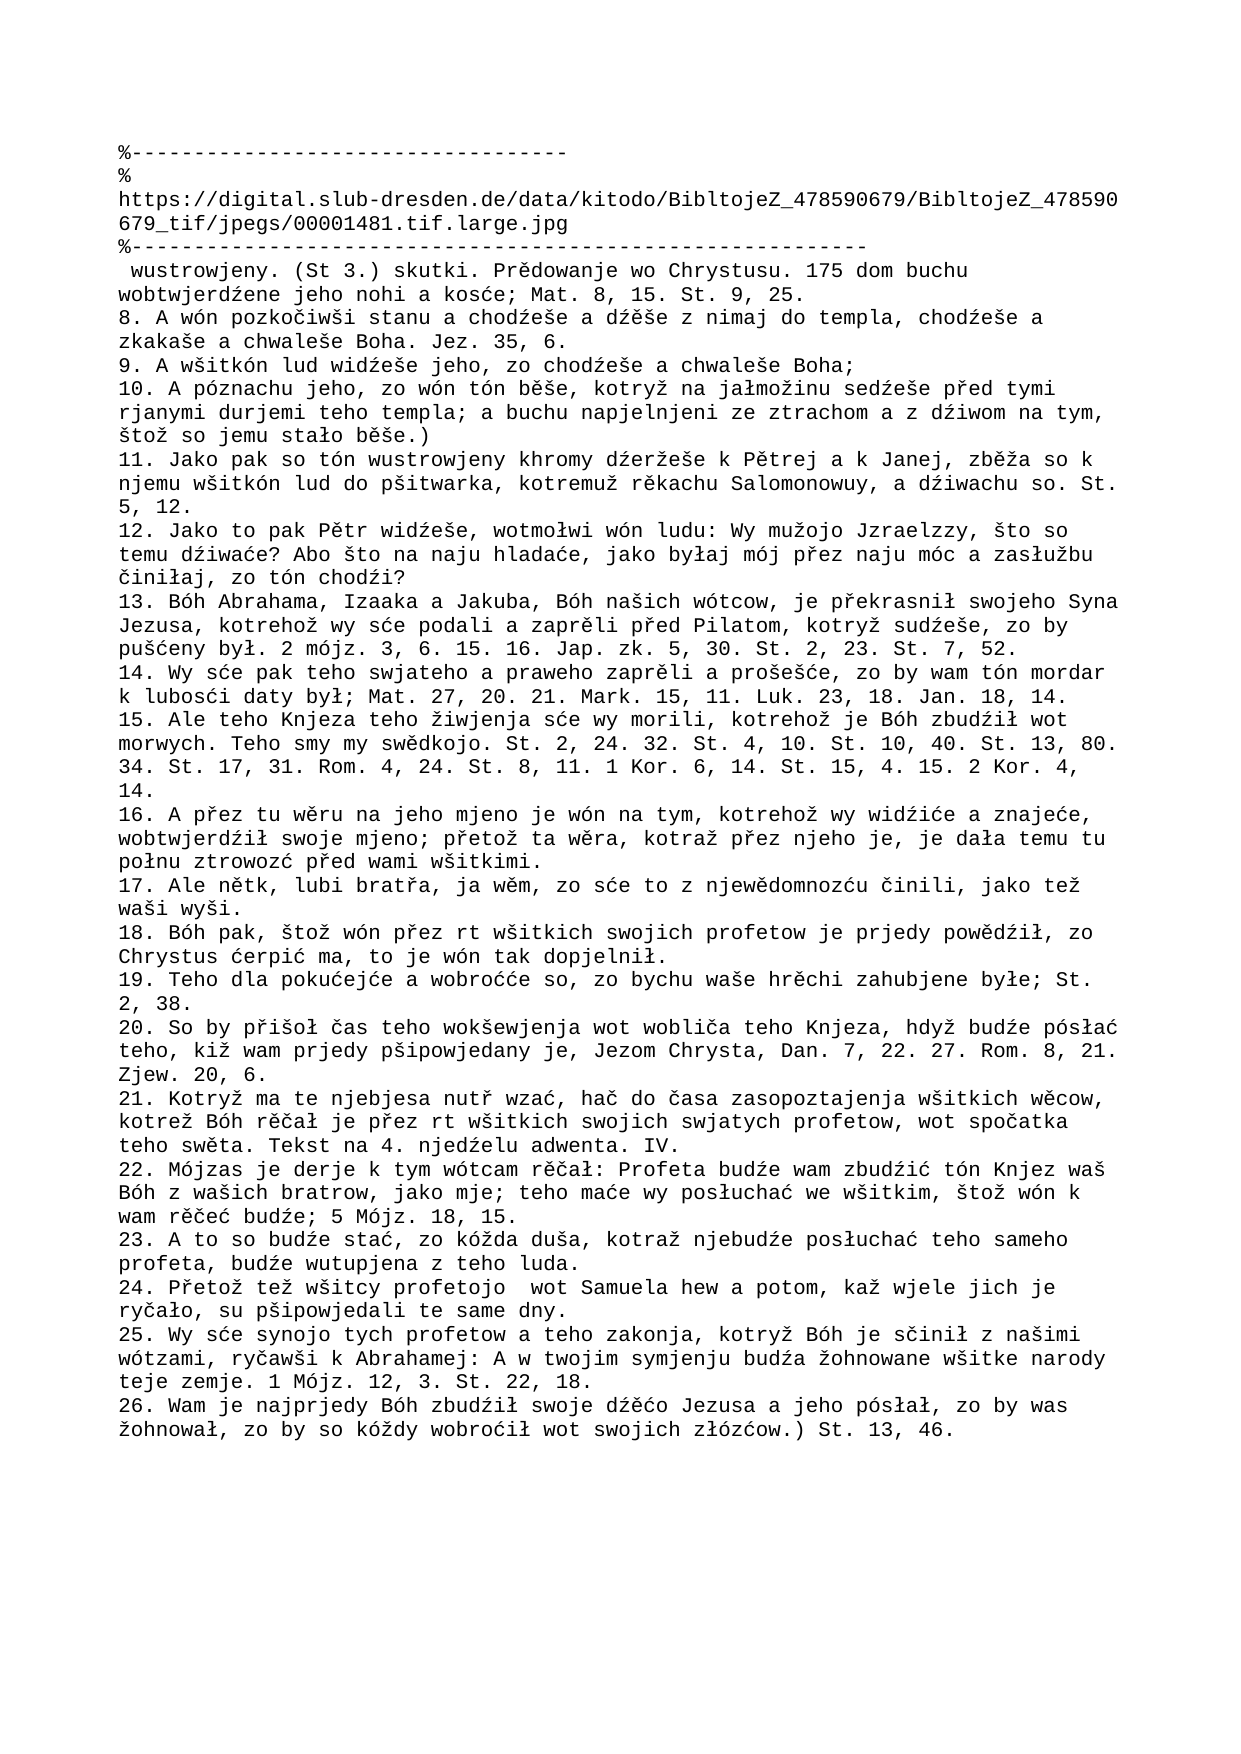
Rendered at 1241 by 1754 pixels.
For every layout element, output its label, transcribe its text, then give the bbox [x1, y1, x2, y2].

text 14. Wy sće pak teho swjateho a praweho zaprěli a prošešće, zo by wam tón mordar k lubosći daty był; Mat. 27, 20. 21. Mark. 15, 11. Luk. 23, 18. Jan. 18, 14. [118, 662, 1122, 709]
text % https://digital.slub-dresden.de/data/kitodo/BibltojeZ_478590679/BibltojeZ_478590679_tif/jpegs/00001481.tif.large.jpg [118, 165, 1122, 236]
text wustrowjeny. (St 3.) skutki. Prědowanje wo Chrystusu. 175 dom buchu wobtwjerdźene jeho nohi a kosće; Mat. 8, 15. St. 9, 25. [118, 260, 1122, 307]
text 13. Bóh Abrahama, Izaaka a Jakuba, Bóh našich wótcow, je překrasnił swojeho Syna Jezusa, kotrehož wy sće podali a zaprěli před Pilatom, kotryž sudźeše, zo by pušćeny był. 2 mójz. 3, 6. 15. 16. Jap. zk. 5, 30. St. 2, 23. St. 7, 52. [118, 591, 1122, 662]
text 17. Ale nětk, lubi bratřa, ja wěm, zo sće to z njewědomnozću činili, jako tež waši wyši. [118, 875, 1122, 922]
text 22. Mójzas je derje k tym wótcam rěčał: Profeta budźe wam zbudźić tón Knjez waš Bóh z wašich bratrow, jako mje; teho maće wy posłuchać we wšitkim, štož wón k wam rěčeć budźe; 5 Mójz. 18, 15. [118, 1158, 1122, 1229]
text 19. Teho dla pokućejće a wobroćće so, zo bychu waše hrěchi zahubjene byłe; St. 2, 38. [118, 969, 1122, 1017]
text 10. A póznachu jeho, zo wón tón běše, kotryž na jałmožinu sedźeše před tymi rjanymi durjemi teho templa; a buchu napjelnjeni ze ztrachom a z dźiwom na tym, štož so jemu stało běše.) [118, 378, 1122, 449]
text 11. Jako pak so tón wustrowjeny khromy dźeržeše k Pětrej a k Janej, zběža so k njemu wšitkón lud do pšitwarka, kotremuž rěkachu Salomonowuy, a dźiwachu so. St. 5, 12. [118, 449, 1122, 520]
text 18. Bóh pak, štož wón přez rt wšitkich swojich profetow je prjedy powědźił, zo Chrystus ćerpić ma, to je wón tak dopjelnił. [118, 922, 1122, 969]
text 25. Wy sće synojo tych profetow a teho zakonja, kotryž Bóh je sčinił z našimi wótzami, ryčawši k Abrahamej: A w twojim symjenju budźa žohnowane wšitke narody teje zemje. 1 Mójz. 12, 3. St. 22, 18. [118, 1324, 1122, 1395]
text 9. A wšitkón lud widźeše jeho, zo chodźeše a chwaleše Boha; [118, 354, 1122, 378]
text 21. Kotryž ma te njebjesa nutř wzać, hač do časa zasopoztajenja wšitkich wěcow, kotrež Bóh rěčał je přez rt wšitkich swojich swjatych profetow, wot spočatka teho swěta. Tekst na 4. njedźelu adwenta. IV. [118, 1088, 1122, 1158]
text %----------------------------------- [118, 142, 1122, 165]
text 20. So by přišoł čas teho wokšewjenja wot wobliča teho Knjeza, hdyž budźe pósłać teho, kiž wam prjedy pšipowjedany je, Jezom Chrysta, Dan. 7, 22. 27. Rom. 8, 21. Zjew. 20, 6. [118, 1017, 1122, 1088]
text 26. Wam je najprjedy Bóh zbudźił swoje dźěćo Jezusa a jeho pósłał, zo by was žohnował, zo by so kóždy wobroćił wot swojich złózćow.) St. 13, 46. [118, 1395, 1122, 1442]
text 8. A wón pozkočiwši stanu a chodźeše a dźěše z nimaj do templa, chodźeše a zkakaše a chwaleše Boha. Jez. 35, 6. [118, 307, 1122, 354]
text 23. A to so budźe stać, zo kóžda duša, kotraž njebudźe posłuchać teho sameho profeta, budźe wutupjena z teho luda. [118, 1229, 1122, 1277]
text 15. Ale teho Knjeza teho žiwjenja sće wy morili, kotrehož je Bóh zbudźił wot morwych. Teho smy my swědkojo. St. 2, 24. 32. St. 4, 10. St. 10, 40. St. 13, 80. 34. St. 17, 31. Rom. 4, 24. St. 8, 11. 1 Kor. 6, 14. St. 15, 4. 15. 2 Kor. 4, 14. [118, 709, 1122, 804]
text 16. A přez tu wěru na jeho mjeno je wón na tym, kotrehož wy widźiće a znajeće, wobtwjerdźił swoje mjeno; přetož ta wěra, kotraž přez njeho je, je dała temu tu połnu ztrowozć před wami wšitkimi. [118, 804, 1122, 875]
text 12. Jako to pak Pětr widźeše, wotmołwi wón ludu: Wy mužojo Jzraelzzy, što so temu dźiwaće? Abo što na naju hladaće, jako byłaj mój přez naju móc a zasłužbu činiłaj, zo tón chodźi? [118, 520, 1122, 591]
text 24. Přetož tež wšitcy profetojo wot Samuela hew a potom, kaž wjele jich je ryčało, su pšipowjedali te same dny. [118, 1277, 1122, 1324]
text %----------------------------------------------------------- [118, 236, 1122, 260]
